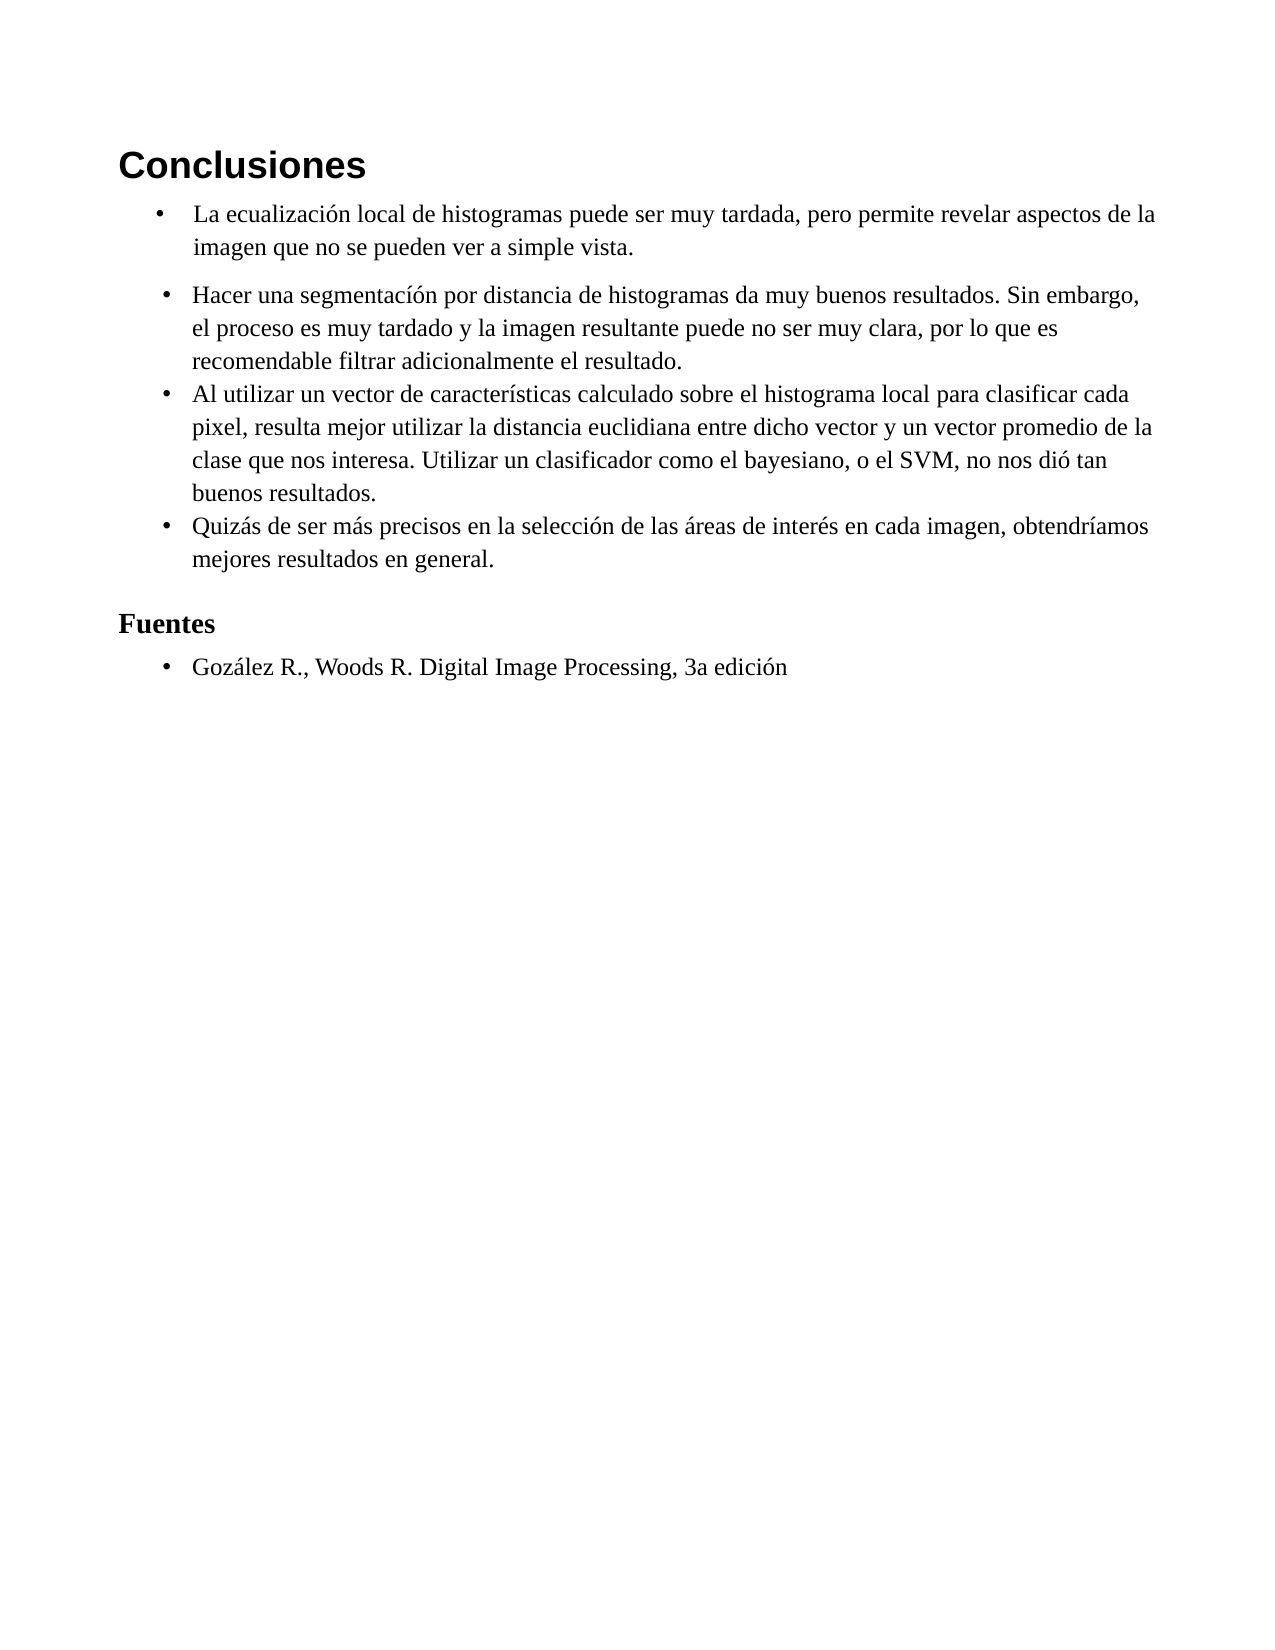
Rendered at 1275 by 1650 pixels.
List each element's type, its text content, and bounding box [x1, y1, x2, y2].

list La ecualización local de histogramas puede ser muy tardada, pero permite revelar aspectos de la imagen que no se pueden ver a simple vista. [156, 199, 1157, 261]
list Quizás de ser más precisos en la selección de las áreas de interés en cada imagen, obtendríamos mejores resultados en general. [162, 511, 1157, 573]
subtitle Conclusiones [118, 143, 1157, 187]
list Gozález R., Woods R. Digital Image Processing, 3a edición [162, 652, 1157, 681]
list Hacer una segmentacíón por distancia de histogramas da muy buenos resultados. Sin embargo, el proceso es muy tardado y la imagen resultante puede no ser muy clara, por lo que es recomendable filtrar adicionalmente el resultado. [162, 280, 1157, 375]
subtitle Fuentes [118, 606, 1157, 640]
list Al utilizar un vector de características calculado sobre el histograma local para clasificar cada pixel, resulta mejor utilizar la distancia euclidiana entre dicho vector y un vector promedio de la clase que nos interesa. Utilizar un clasificador como el bayesiano, o el SVM, no nos dió tan buenos resultados. [162, 379, 1157, 507]
